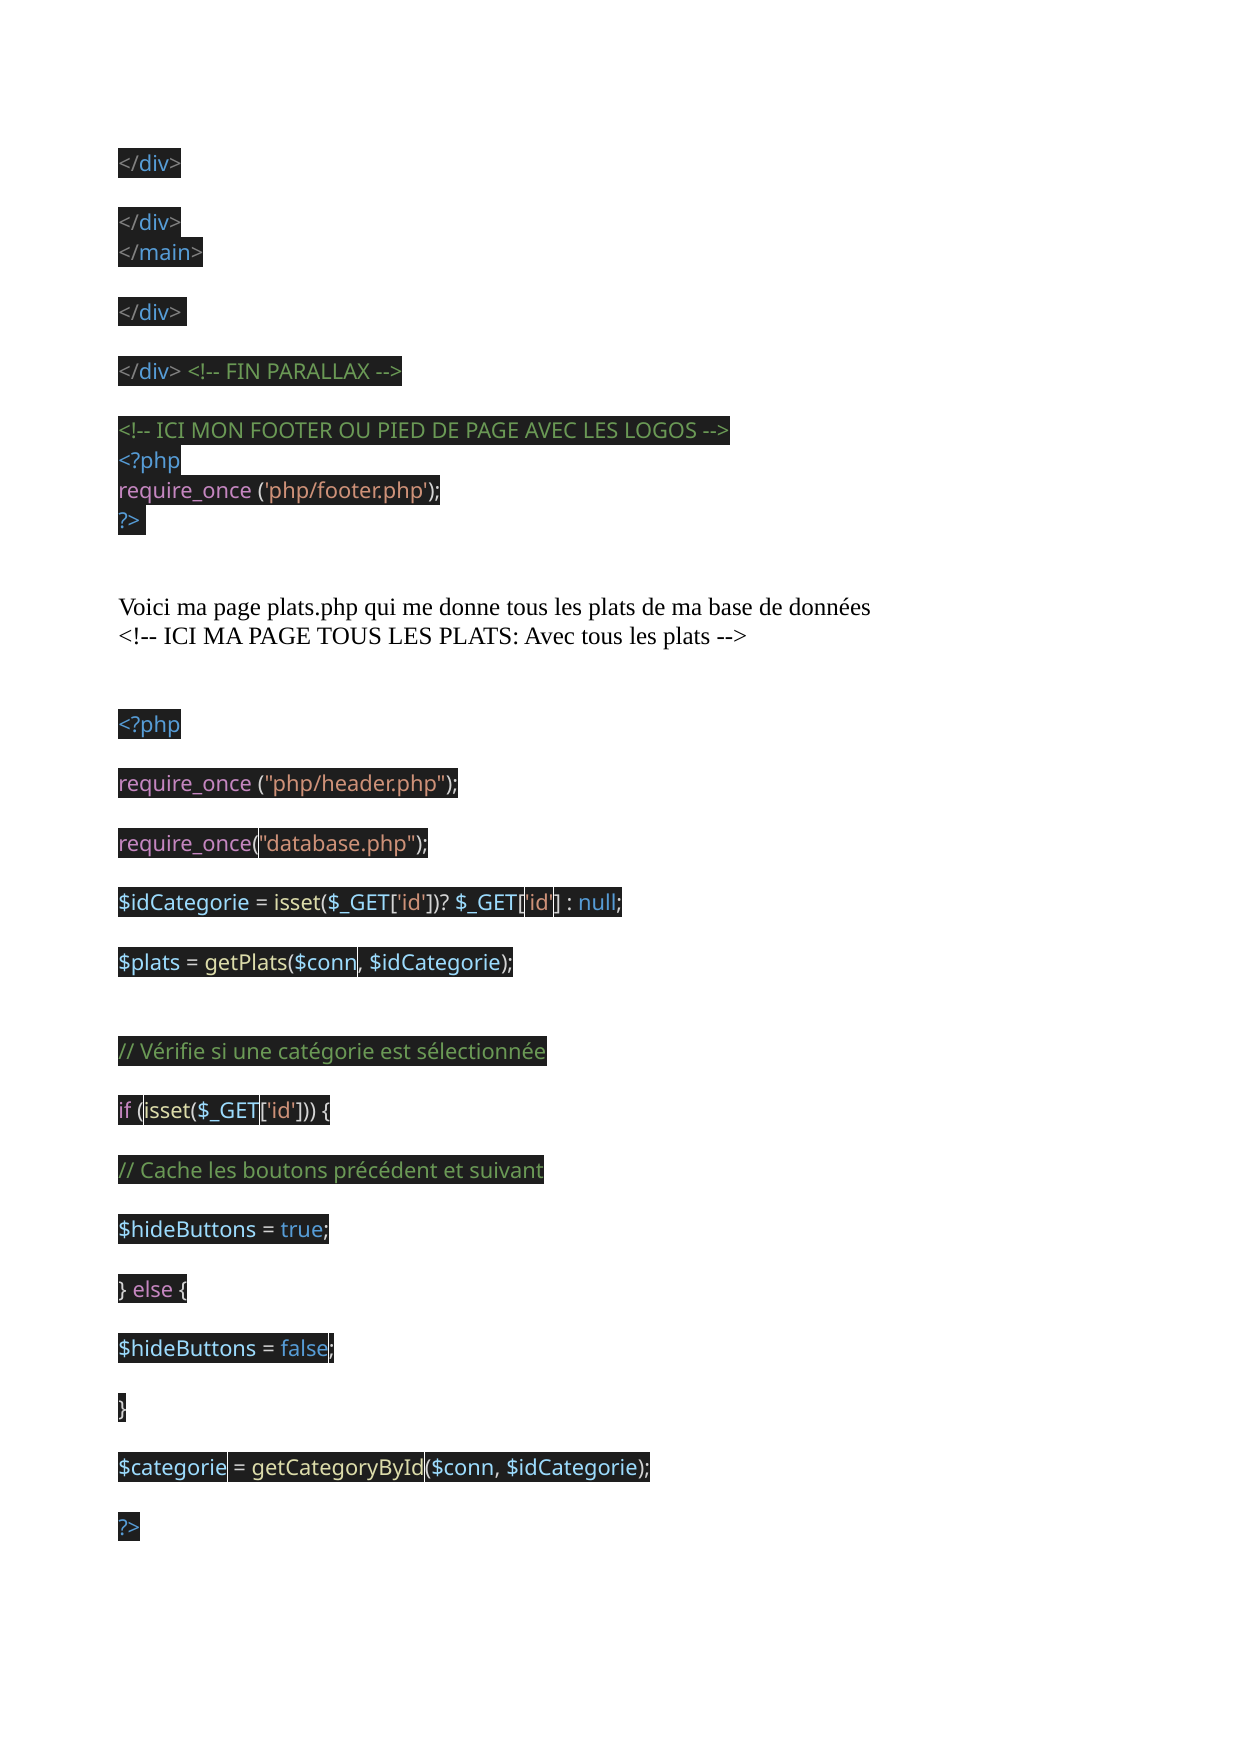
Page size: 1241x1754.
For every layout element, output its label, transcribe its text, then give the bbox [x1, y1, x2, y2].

text ?> [118, 1512, 1122, 1541]
text require_once("database.php"); [118, 828, 1122, 858]
text <?php [118, 445, 1122, 475]
text } [118, 1393, 1122, 1422]
text $plats = getPlats($conn, $idCategorie); [118, 947, 1122, 977]
text </div> [118, 207, 1122, 237]
text // Cache les boutons précédent et suivant [118, 1155, 1122, 1184]
text </div> [118, 148, 1122, 178]
text $categorie = getCategoryById($conn, $idCategorie); [118, 1452, 1122, 1482]
text } else { [118, 1274, 1122, 1303]
text Voici ma page plats.php qui me donne tous les plats de ma base de données [118, 592, 1122, 621]
text </main> [118, 237, 1122, 267]
text if (isset($_GET['id'])) { [118, 1095, 1122, 1125]
text ?> [118, 505, 1122, 535]
text require_once ("php/header.php"); [118, 768, 1122, 798]
text <!-- ICI MON FOOTER OU PIED DE PAGE AVEC LES LOGOS --> [118, 416, 1122, 445]
text $hideButtons = false; [118, 1333, 1122, 1363]
text // Vérifie si une catégorie est sélectionnée [118, 1036, 1122, 1066]
text <!-- ICI MA PAGE TOUS LES PLATS: Avec tous les plats --> [118, 621, 1122, 650]
text require_once ('php/footer.php'); [118, 475, 1122, 505]
text $hideButtons = true; [118, 1214, 1122, 1244]
text $idCategorie = isset($_GET['id'])? $_GET['id'] : null; [118, 887, 1122, 917]
text </div> <!-- FIN PARALLAX --> [118, 356, 1122, 386]
text </div> [118, 297, 1122, 326]
text <?php [118, 709, 1122, 739]
